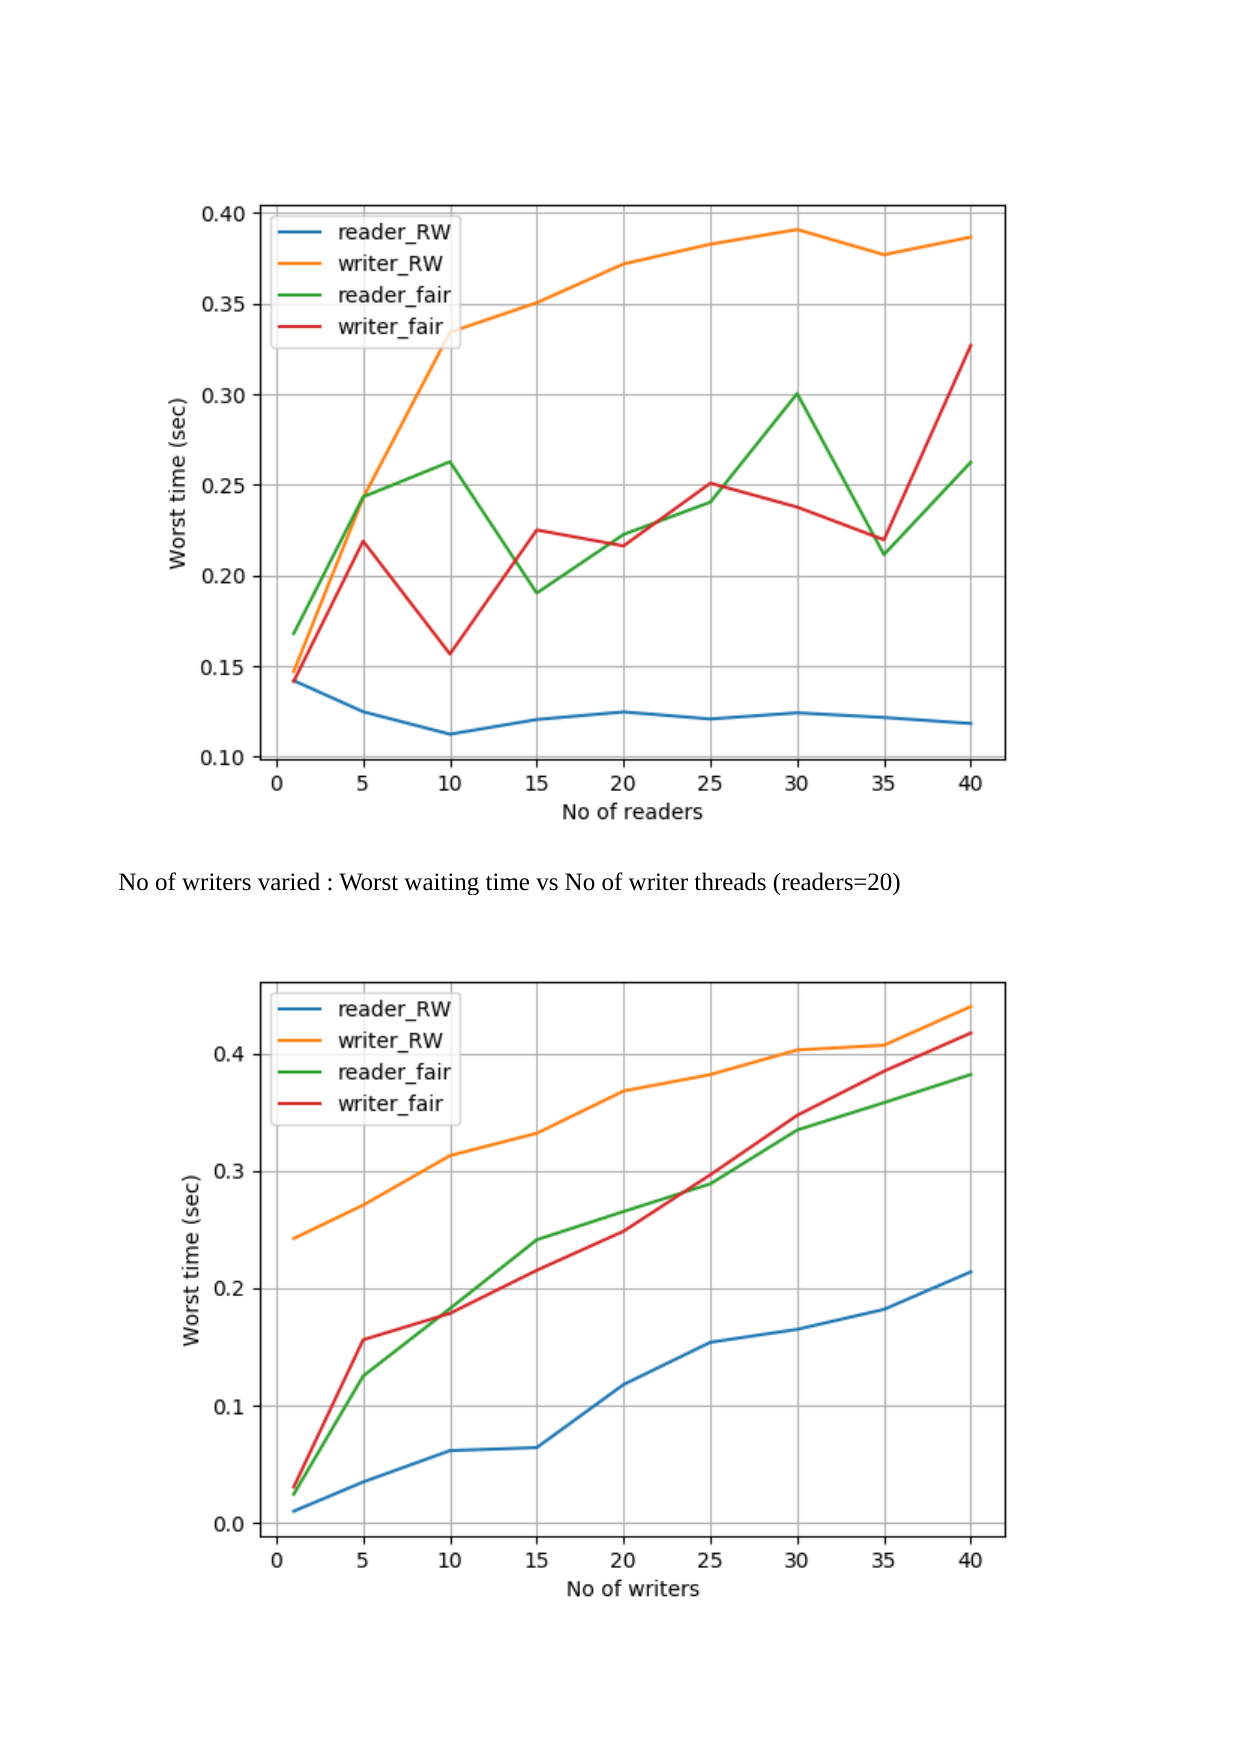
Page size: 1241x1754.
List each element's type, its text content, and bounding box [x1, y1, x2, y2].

picture [140, 118, 1100, 839]
picture [140, 895, 1100, 1616]
text No of writers varied : Worst waiting time vs No of writer threads (readers=20) [118, 867, 1122, 896]
